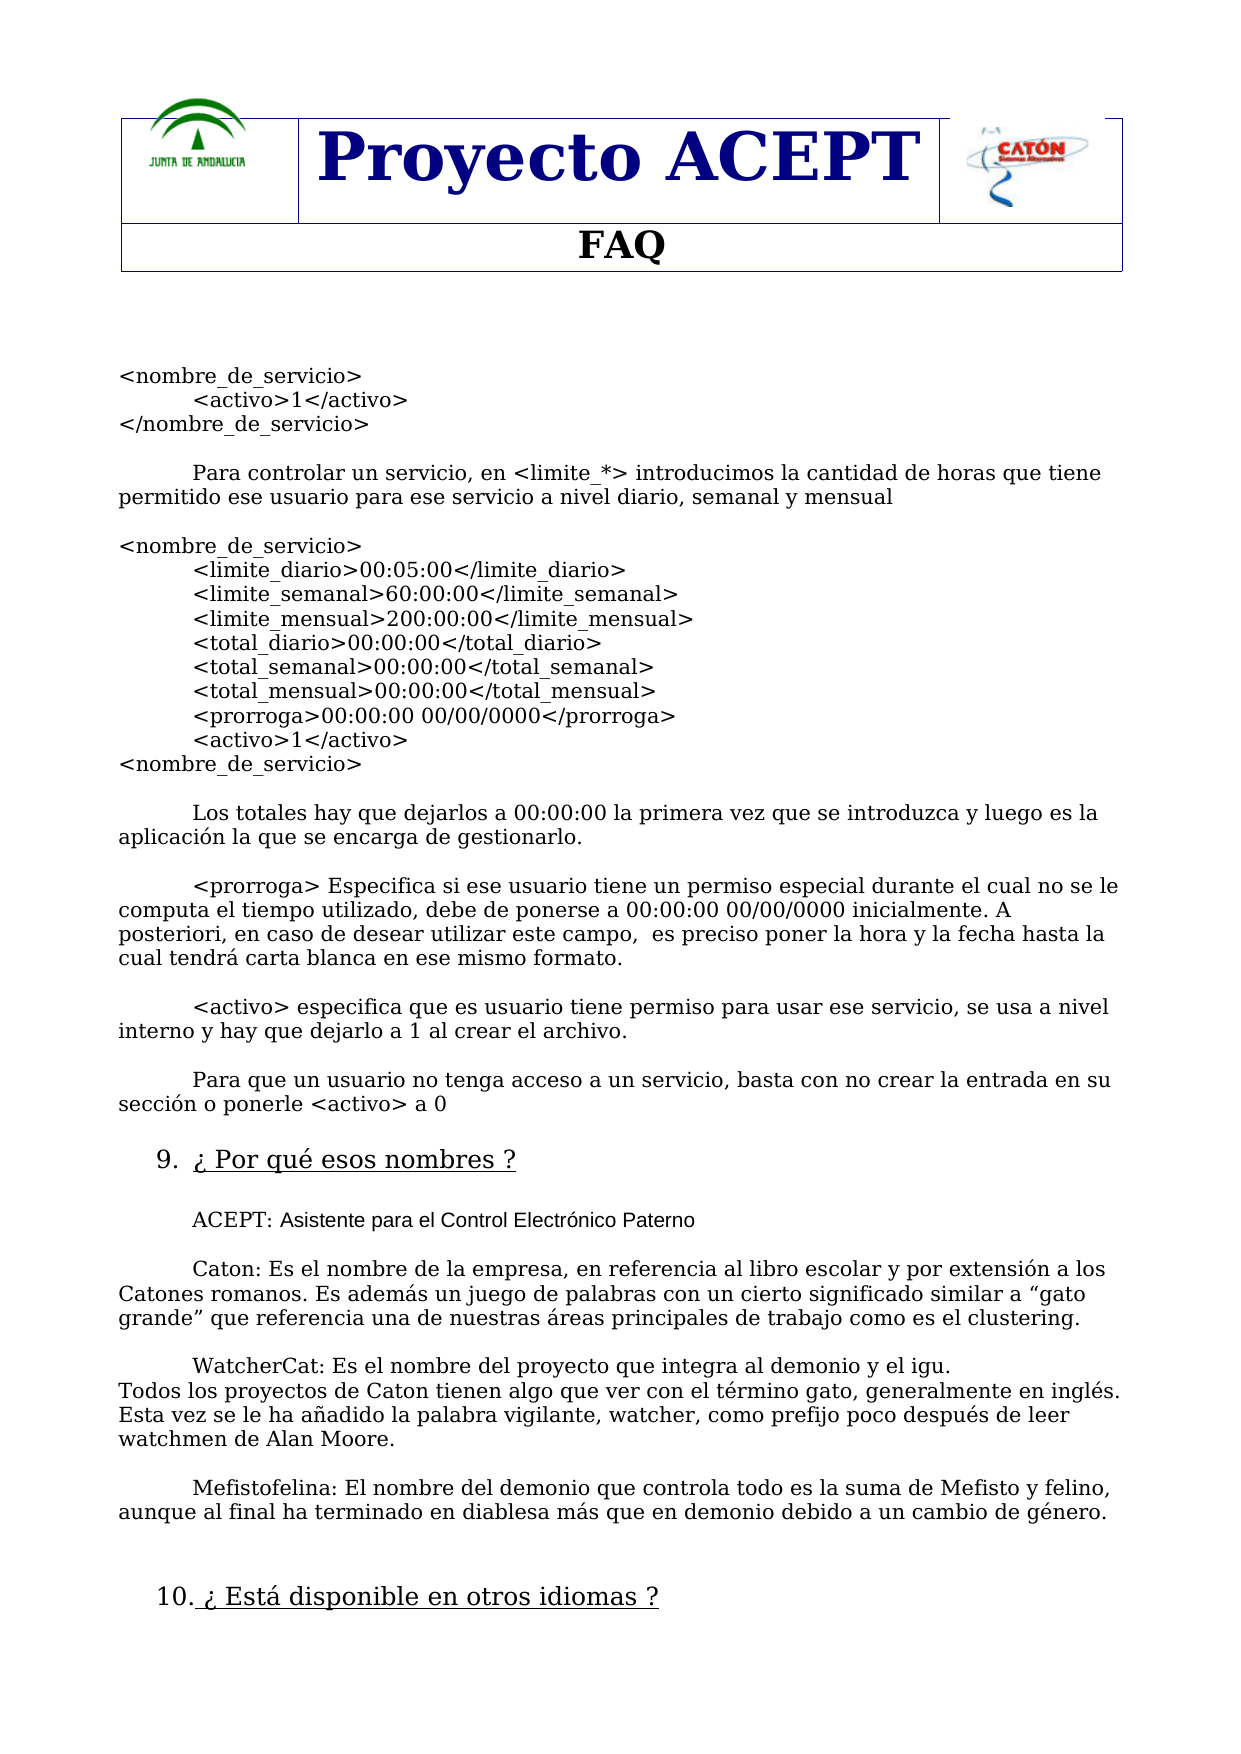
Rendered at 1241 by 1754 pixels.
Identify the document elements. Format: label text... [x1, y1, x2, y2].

text <nombre_de_servicio> [118, 752, 1122, 777]
text WatcherCat: Es el nombre del proyecto que integra al demonio y el igu. [118, 1354, 1122, 1379]
text <limite_mensual>200:00:00</limite_mensual> [118, 607, 1122, 631]
text Los totales hay que dejarlos a 00:00:00 la primera vez que se introduzca y luego es la aplicación la que se encarga de gestionarlo. [118, 801, 1122, 849]
text <prorroga> Especifica si ese usuario tiene un permiso especial durante el cual no se le computa el tiempo utilizado, debe de ponerse a 00:00:00 00/00/0000 inicialmente. A posteriori, en caso de desear utilizar este campo, es preciso poner la hora y la fecha hasta la cual tendrá carta blanca en ese mismo formato. [118, 874, 1122, 971]
text </nombre_de_servicio> [118, 412, 1122, 437]
picture [966, 127, 1089, 207]
text <limite_semanal>60:00:00</limite_semanal> [118, 582, 1122, 607]
text Para controlar un servicio, en <limite_*> introducimos la cantidad de horas que tiene permitido ese usuario para ese servicio a nivel diario, semanal y mensual [118, 461, 1122, 509]
text <nombre_de_servicio> [118, 534, 1122, 558]
text Caton: Es el nombre de la empresa, en referencia al libro escolar y por extensión a los Catones romanos. Es además un juego de palabras con un cierto significado similar a “gato grande” que referencia una de nuestras áreas principales de trabajo como es el clustering. [118, 1257, 1122, 1330]
text Esta vez se le ha añadido la palabra vigilante, watcher, como prefijo poco después de leer watchmen de Alan Moore. [118, 1403, 1122, 1451]
text <total_mensual>00:00:00</total_mensual> [118, 679, 1122, 704]
list ¿ Por qué esos nombres ? [156, 1146, 1122, 1175]
text <total_semanal>00:00:00</total_semanal> [118, 655, 1122, 679]
text Para que un usuario no tenga acceso a un servicio, basta con no crear la entrada en su sección o ponerle <activo> a 0 [118, 1068, 1122, 1116]
text <activo>1</activo> [118, 728, 1122, 752]
text <limite_diario>00:05:00</limite_diario> [118, 558, 1122, 582]
text <total_diario>00:00:00</total_diario> [118, 631, 1122, 655]
list ¿ Está disponible en otros idiomas ? [156, 1583, 1122, 1612]
text <activo>1</activo> [118, 388, 1122, 412]
text ACEPT: Asistente para el Control Electrónico Paterno [118, 1204, 1122, 1233]
text <prorroga>00:00:00 00/00/0000</prorroga> [118, 704, 1122, 728]
text <activo> especifica que es usuario tiene permiso para usar ese servicio, se usa a nivel interno y hay que dejarlo a 1 al crear el archivo. [118, 995, 1122, 1043]
text Todos los proyectos de Caton tienen algo que ver con el término gato, generalmente en inglés. [118, 1379, 1122, 1403]
picture [123, 86, 275, 180]
text <nombre_de_servicio> [118, 364, 1122, 388]
text Mefistofelina: El nombre del demonio que controla todo es la suma de Mefisto y felino, aunque al final ha terminado en diablesa más que en demonio debido a un cambio de género. [118, 1476, 1122, 1524]
